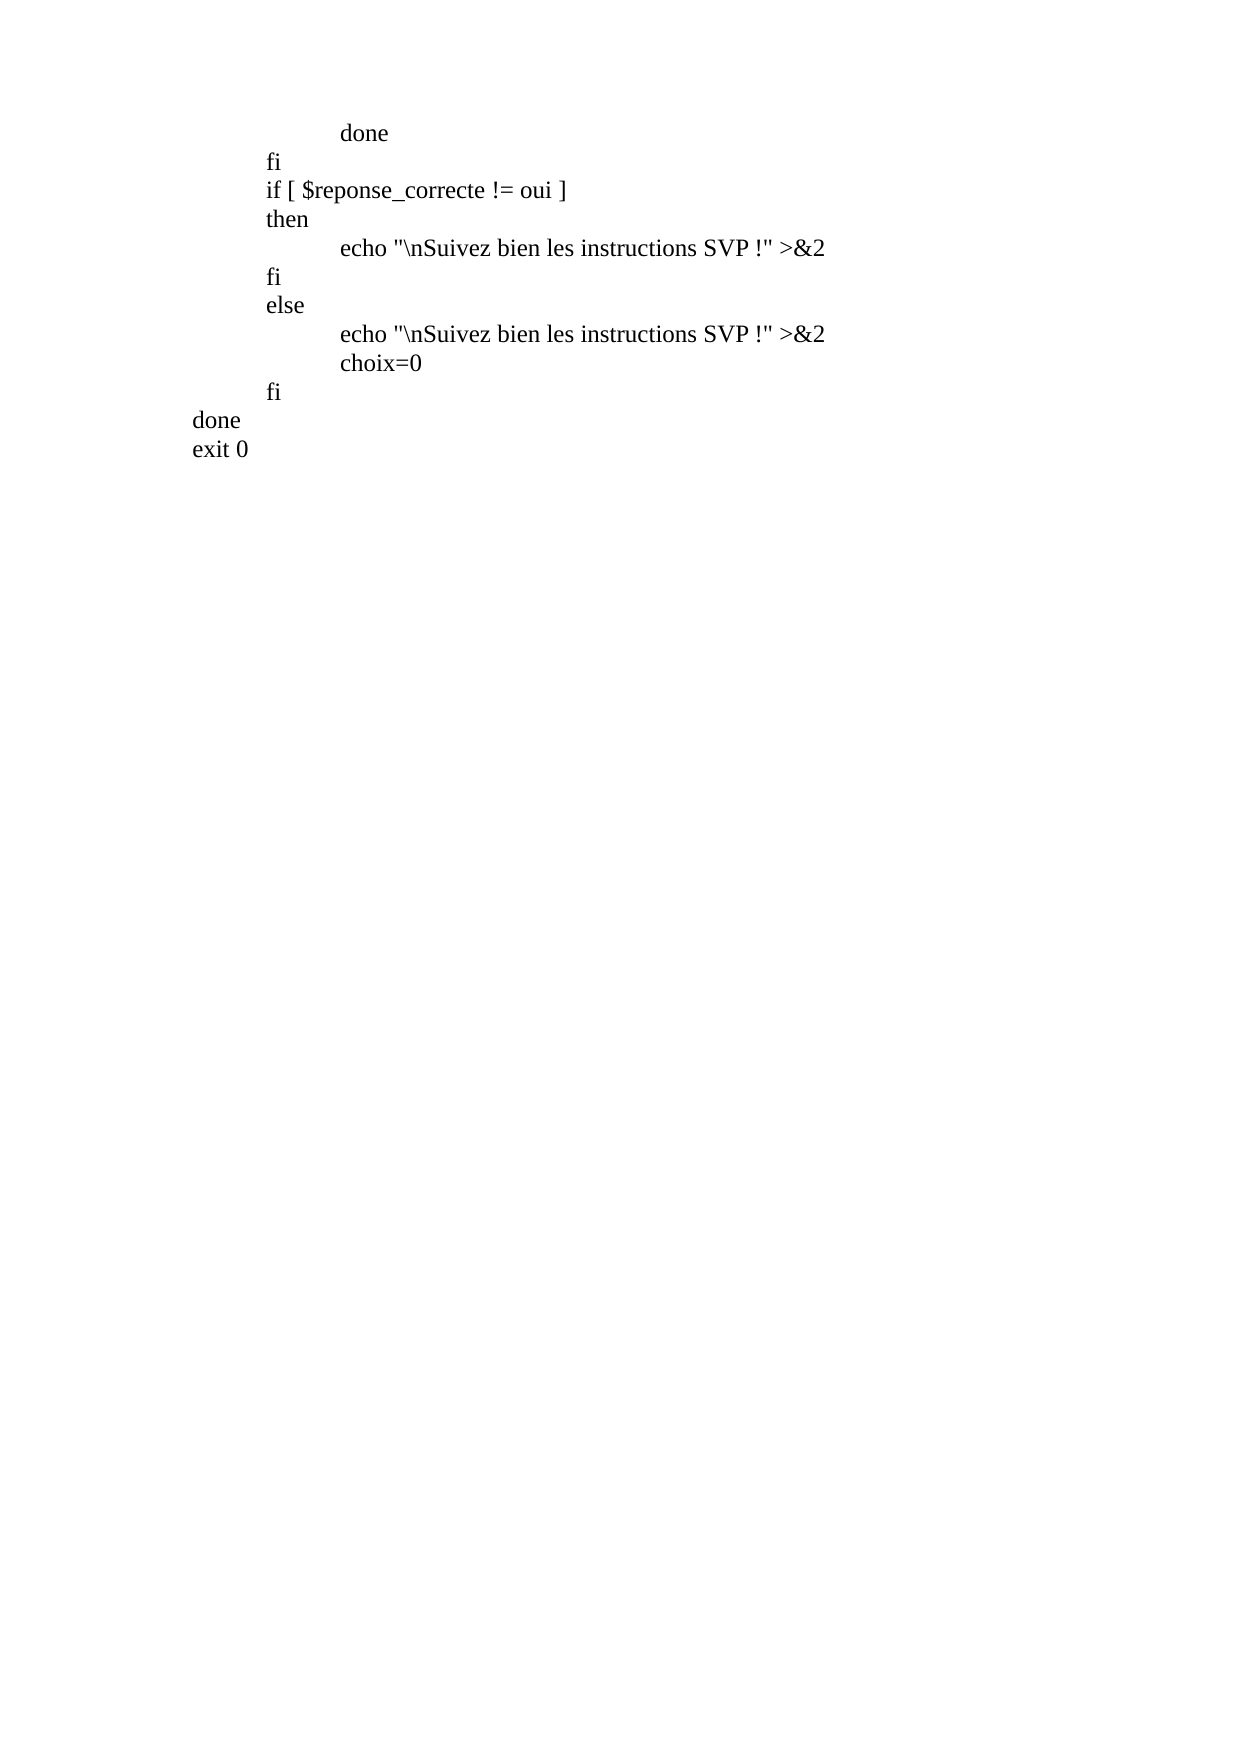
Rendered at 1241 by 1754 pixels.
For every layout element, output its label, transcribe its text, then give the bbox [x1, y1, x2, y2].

text fi [118, 377, 1122, 406]
text done [118, 118, 1122, 147]
text then [118, 204, 1122, 233]
text else [118, 291, 1122, 319]
text fi [118, 147, 1122, 176]
text fi [118, 262, 1122, 291]
text echo "\nSuivez bien les instructions SVP !" >&2 [118, 233, 1122, 262]
text choix=0 [118, 348, 1122, 377]
text exit 0 [118, 434, 1122, 463]
text echo "\nSuivez bien les instructions SVP !" >&2 [118, 319, 1122, 348]
text done [118, 406, 1122, 434]
text if [ $reponse_correcte != oui ] [118, 176, 1122, 204]
